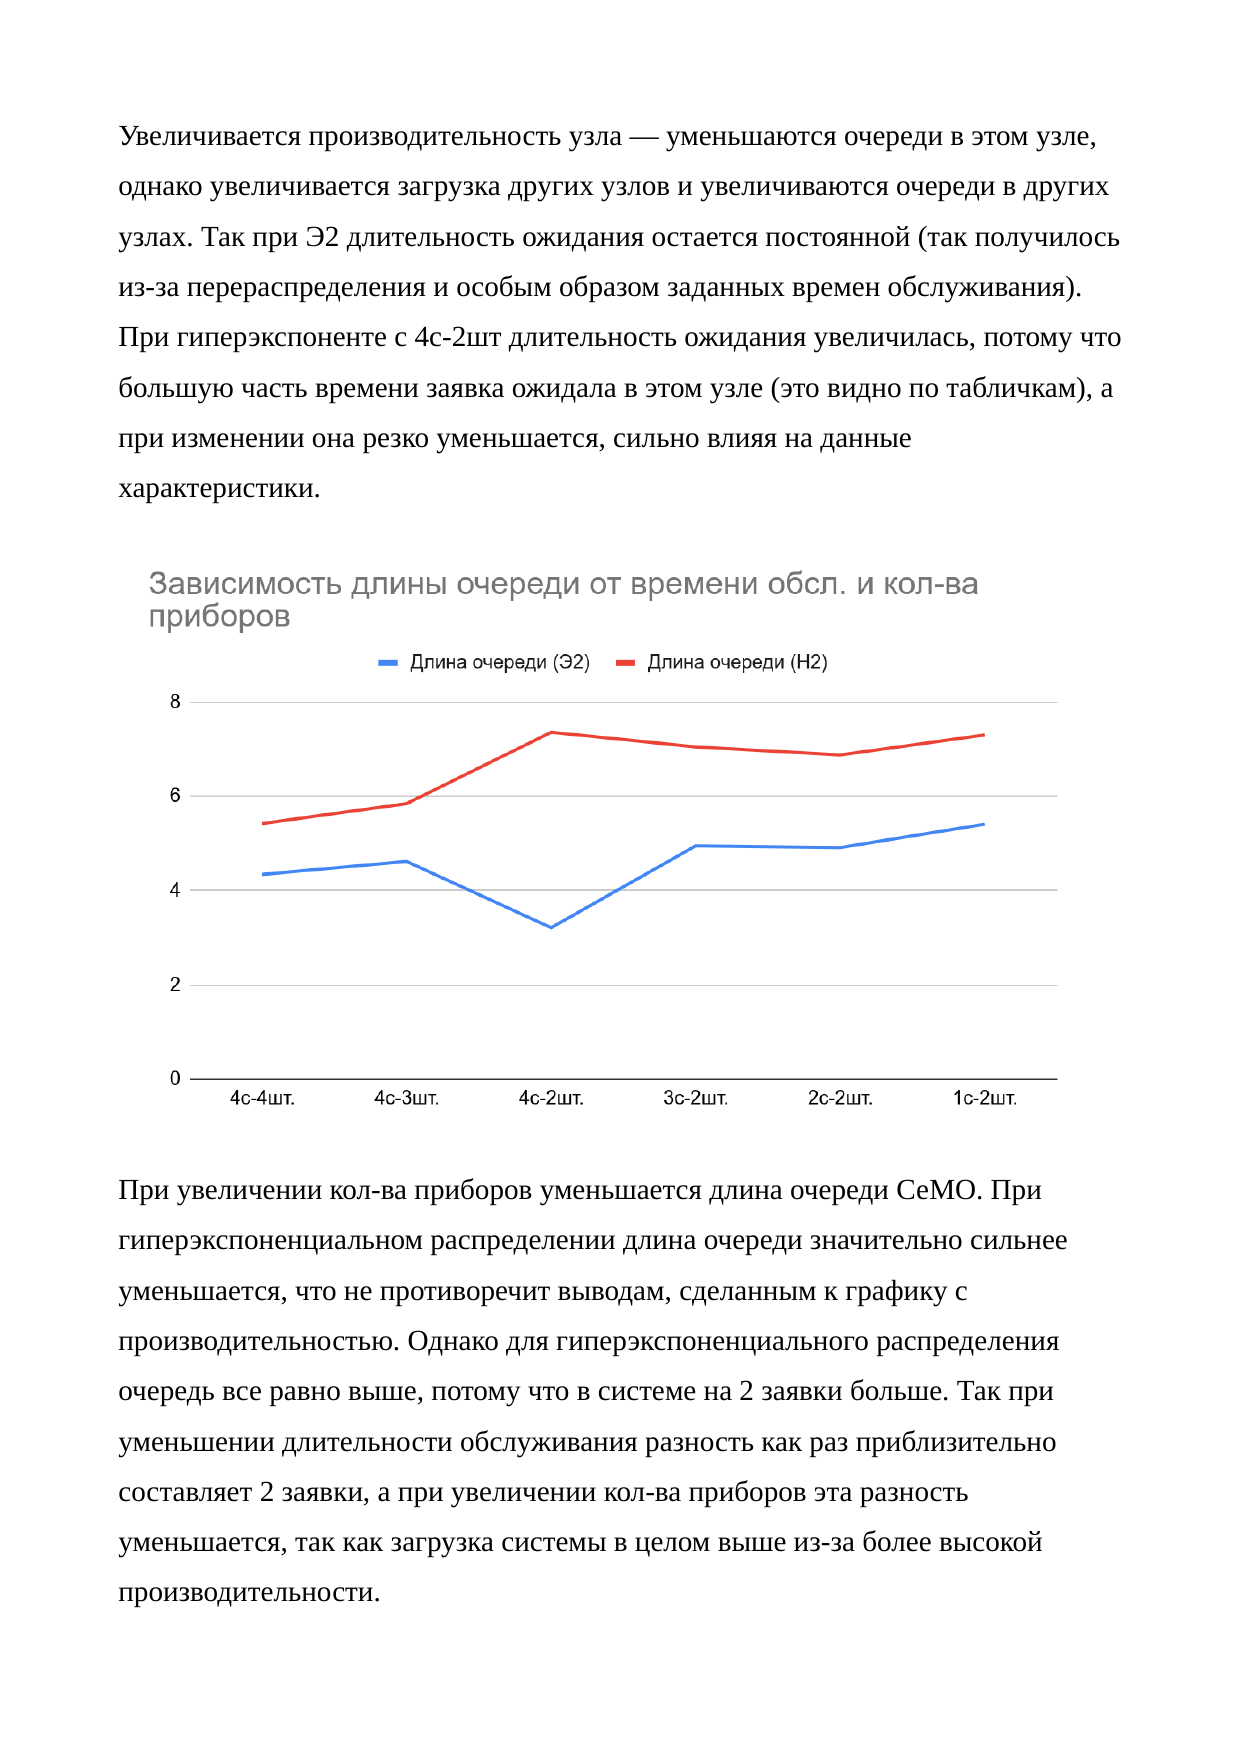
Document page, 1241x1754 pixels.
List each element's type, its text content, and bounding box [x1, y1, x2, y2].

text Увеличивается производительность узла — уменьшаются очереди в этом узле, однако увеличивается загрузка других узлов и увеличиваются очереди в других узлах. Так при Э2 длительность ожидания остается постоянной (так получилось из-за перераспределения и особым образом заданных времен обслуживания). При гиперэкспоненте с 4с-2шт длительность ожидания увеличилась, потому что большую часть времени заявка ожидала в этом узле (это видно по табличкам), а при изменении она резко уменьшается, сильно влияя на данные характеристики. [118, 118, 1122, 504]
picture [118, 538, 1087, 1138]
text При увеличении кол-ва приборов уменьшается длина очереди СеМО. При гиперэкспоненциальном распределении длина очереди значительно сильнее уменьшается, что не противоречит выводам, сделанным к графику с производительностью. Однако для гиперэкспоненциального распределения очередь все равно выше, потому что в системе на 2 заявки больше. Так при уменьшении длительности обслуживания разность как раз приблизительно составляет 2 заявки, а при увеличении кол-ва приборов эта разность уменьшается, так как загрузка системы в целом выше из-за более высокой производительности. [118, 1172, 1122, 1608]
